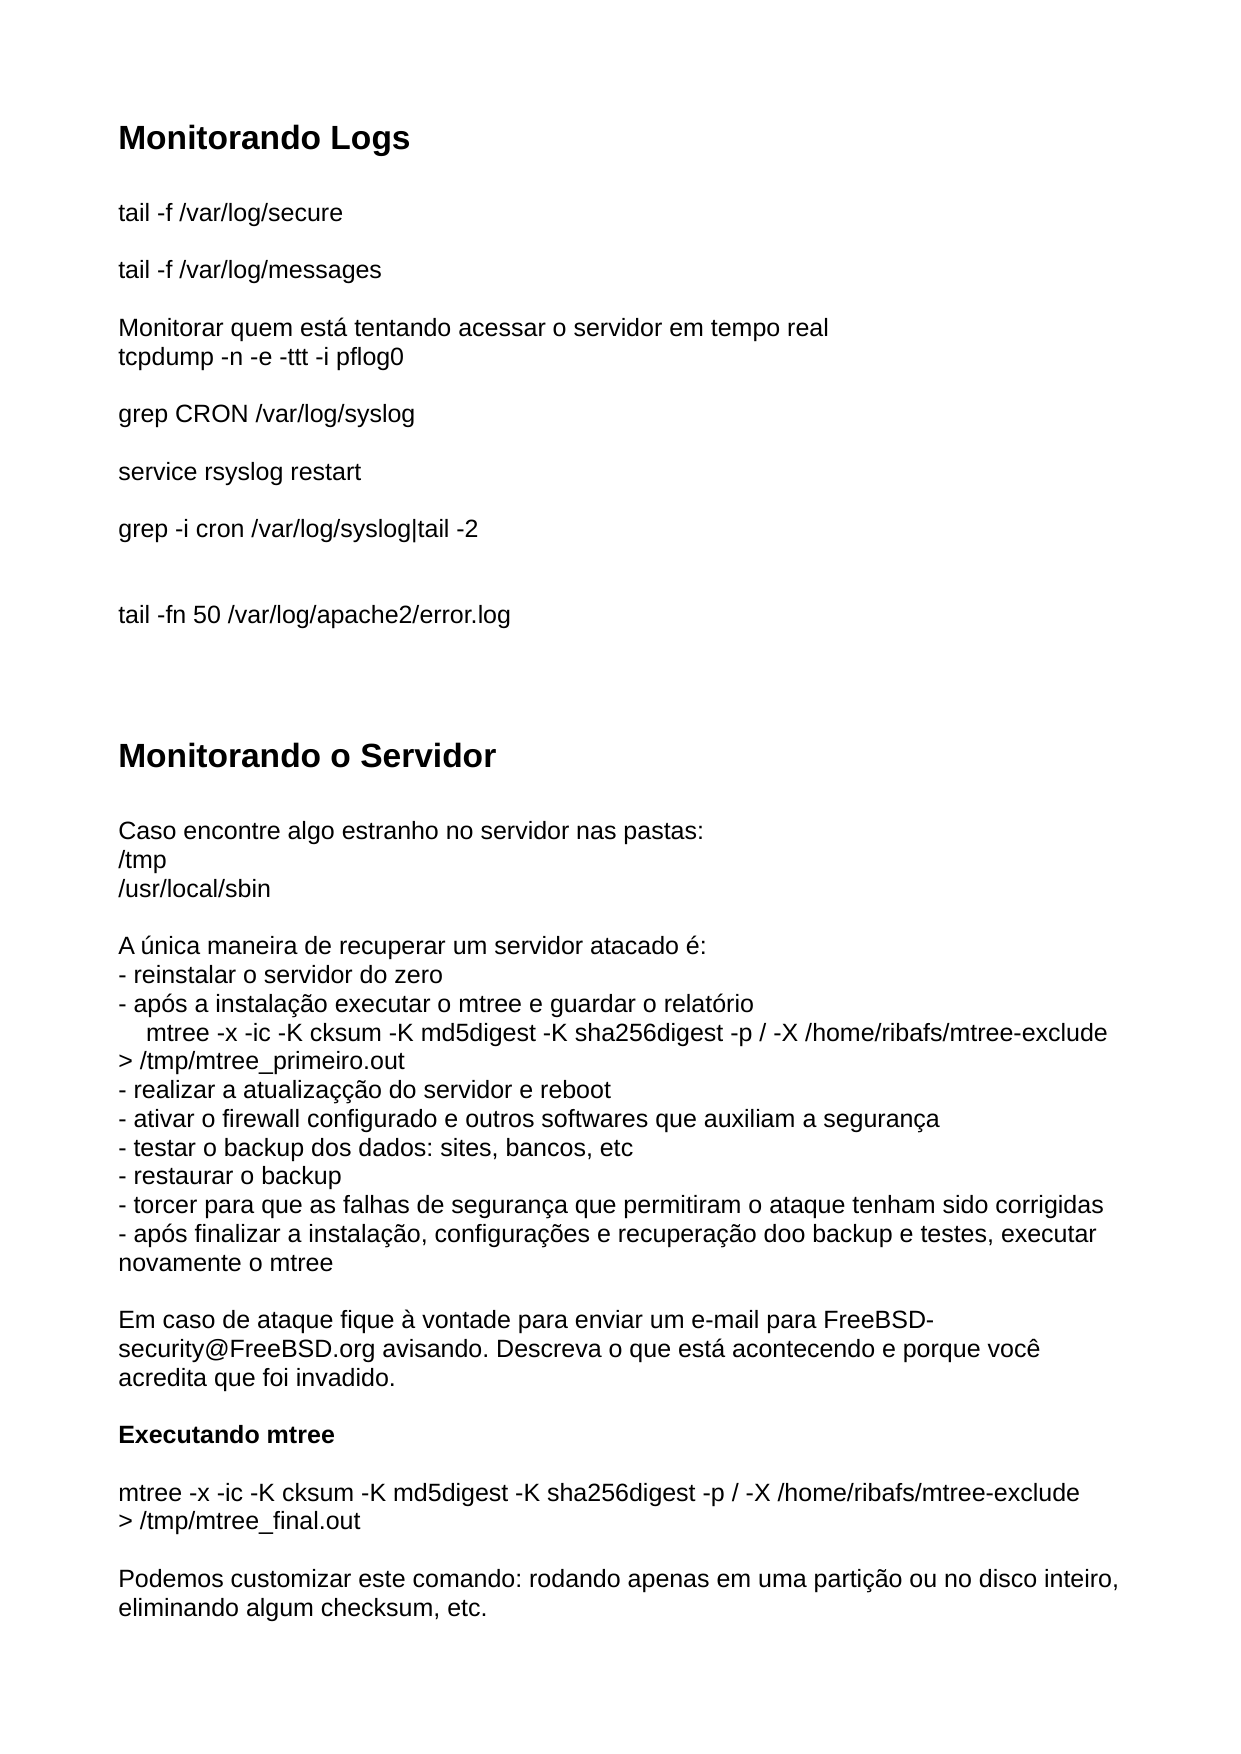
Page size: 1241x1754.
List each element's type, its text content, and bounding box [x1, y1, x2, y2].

text - ativar o firewall configurado e outros softwares que auxiliam a segurança [118, 1104, 1122, 1132]
subtitle Monitorando Logs [118, 118, 1122, 157]
text - reinstalar o servidor do zero [118, 960, 1122, 989]
text service rsyslog restart [118, 457, 1122, 486]
text grep -i cron /var/log/syslog|tail -2 [118, 514, 1122, 543]
text tail -f /var/log/messages [118, 256, 1122, 284]
text /tmp [118, 845, 1122, 874]
text - testar o backup dos dados: sites, bancos, etc [118, 1132, 1122, 1161]
text Caso encontre algo estranho no servidor nas pastas: [118, 816, 1122, 845]
text grep CRON /var/log/syslog [118, 399, 1122, 428]
text - realizar a atualizaçção do servidor e reboot [118, 1075, 1122, 1104]
text - torcer para que as falhas de segurança que permitiram o ataque tenham sido corrigidas [118, 1190, 1122, 1219]
text tail -f /var/log/secure [118, 198, 1122, 227]
text Executando mtree [118, 1420, 1122, 1449]
text Monitorar quem está tentando acessar o servidor em tempo real [118, 313, 1122, 342]
subtitle Monitorando o Servidor [118, 736, 1122, 775]
text tcpdump -n -e -ttt -i pflog0 [118, 342, 1122, 371]
text Podemos customizar este comando: rodando apenas em uma partição ou no disco inteiro, eliminando algum checksum, etc. [118, 1564, 1122, 1621]
text - restaurar o backup [118, 1161, 1122, 1190]
text - após a instalação executar o mtree e guardar o relatório [118, 989, 1122, 1017]
text A única maneira de recuperar um servidor atacado é: [118, 931, 1122, 960]
text /usr/local/sbin [118, 874, 1122, 902]
text mtree -x -ic -K cksum -K md5digest -K sha256digest -p / -X /home/ribafs/mtree-exclude > /tmp/mtree_final.out [118, 1477, 1122, 1535]
text Em caso de ataque fique à vontade para enviar um e-mail para FreeBSD-security@FreeBSD.org avisando. Descreva o que está acontecendo e porque você acredita que foi invadido. [118, 1305, 1122, 1391]
text tail -fn 50 /var/log/apache2/error.log [118, 601, 1122, 629]
text mtree -x -ic -K cksum -K md5digest -K sha256digest -p / -X /home/ribafs/mtree-exclude > /tmp/mtree_primeiro.out [118, 1017, 1122, 1075]
text - após finalizar a instalação, configurações e recuperação doo backup e testes, executar novamente o mtree [118, 1219, 1122, 1276]
